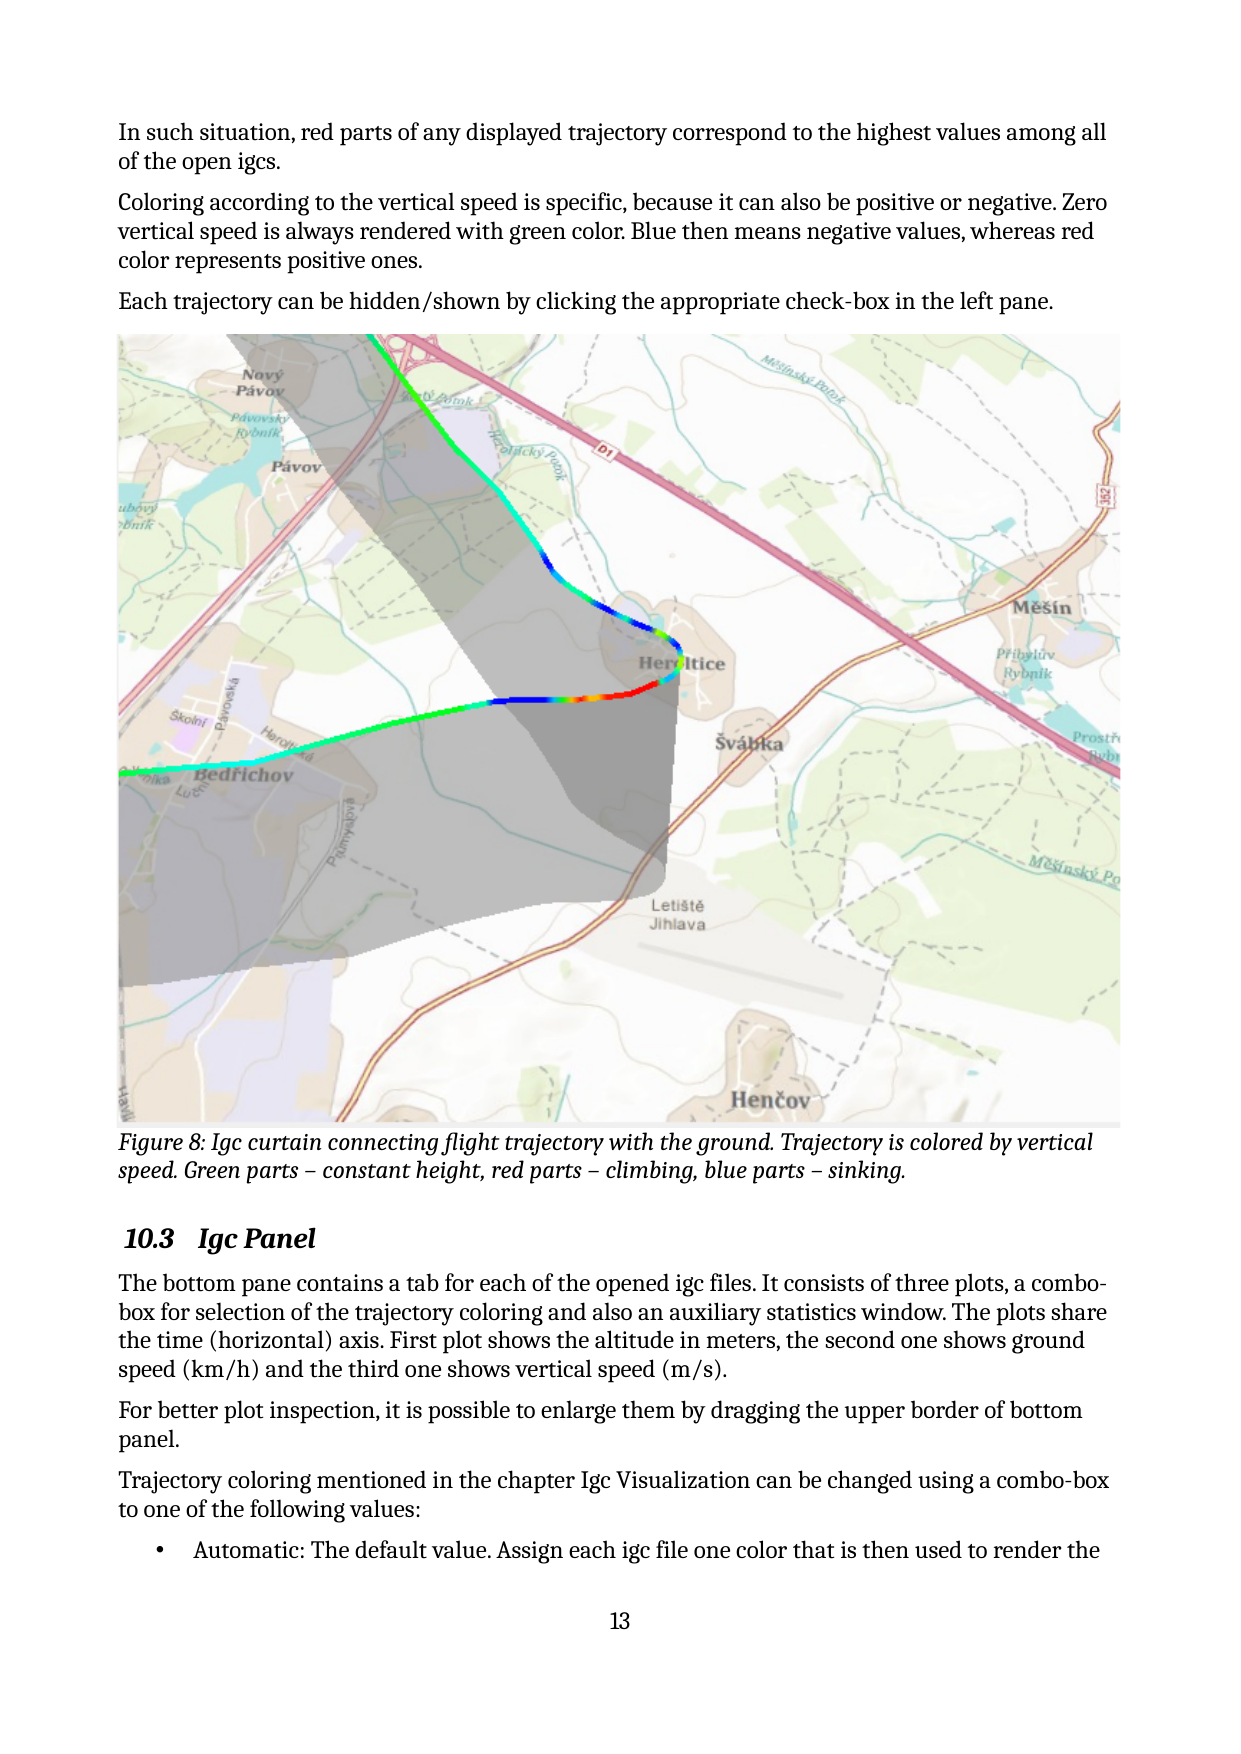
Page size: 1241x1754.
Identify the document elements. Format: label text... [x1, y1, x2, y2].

picture [116, 334, 1121, 1128]
subtitle Igc Panel [118, 1223, 1122, 1256]
list Automatic: The default value. Assign each igc file one color that is then used to render the [156, 1536, 1122, 1565]
text Each trajectory can be hidden/shown by clicking the appropriate check-box in the left pane. [118, 287, 1122, 316]
text Trajectory coloring mentioned in the chapter Igc Visualization can be changed using a combo-box to one of the following values: [118, 1466, 1122, 1524]
text Figure 8: Igc curtain connecting flight trajectory with the ground. Trajectory is colored by vertical speed. Green parts – constant height, red parts – climbing, blue parts – sinking. [118, 341, 1122, 1185]
text The bottom pane contains a tab for each of the opened igc files. It consists of three plots, a combo-box for selection of the trajectory coloring and also an auxiliary statistics window. The plots share the time (horizontal) axis. First plot shows the altitude in meters, the second one shows ground speed (km/h) and the third one shows vertical speed (m/s). [118, 1269, 1122, 1384]
text In such situation, red parts of any displayed trajectory correspond to the highest values among all of the open igcs. [118, 118, 1122, 176]
text Coloring according to the vertical speed is specific, because it can also be positive or negative. Zero vertical speed is always rendered with green color. Blue then means negative values, whereas red color represents positive ones. [118, 188, 1122, 274]
text For better plot inspection, it is possible to enlarge them by dragging the upper border of bottom panel. [118, 1396, 1122, 1454]
